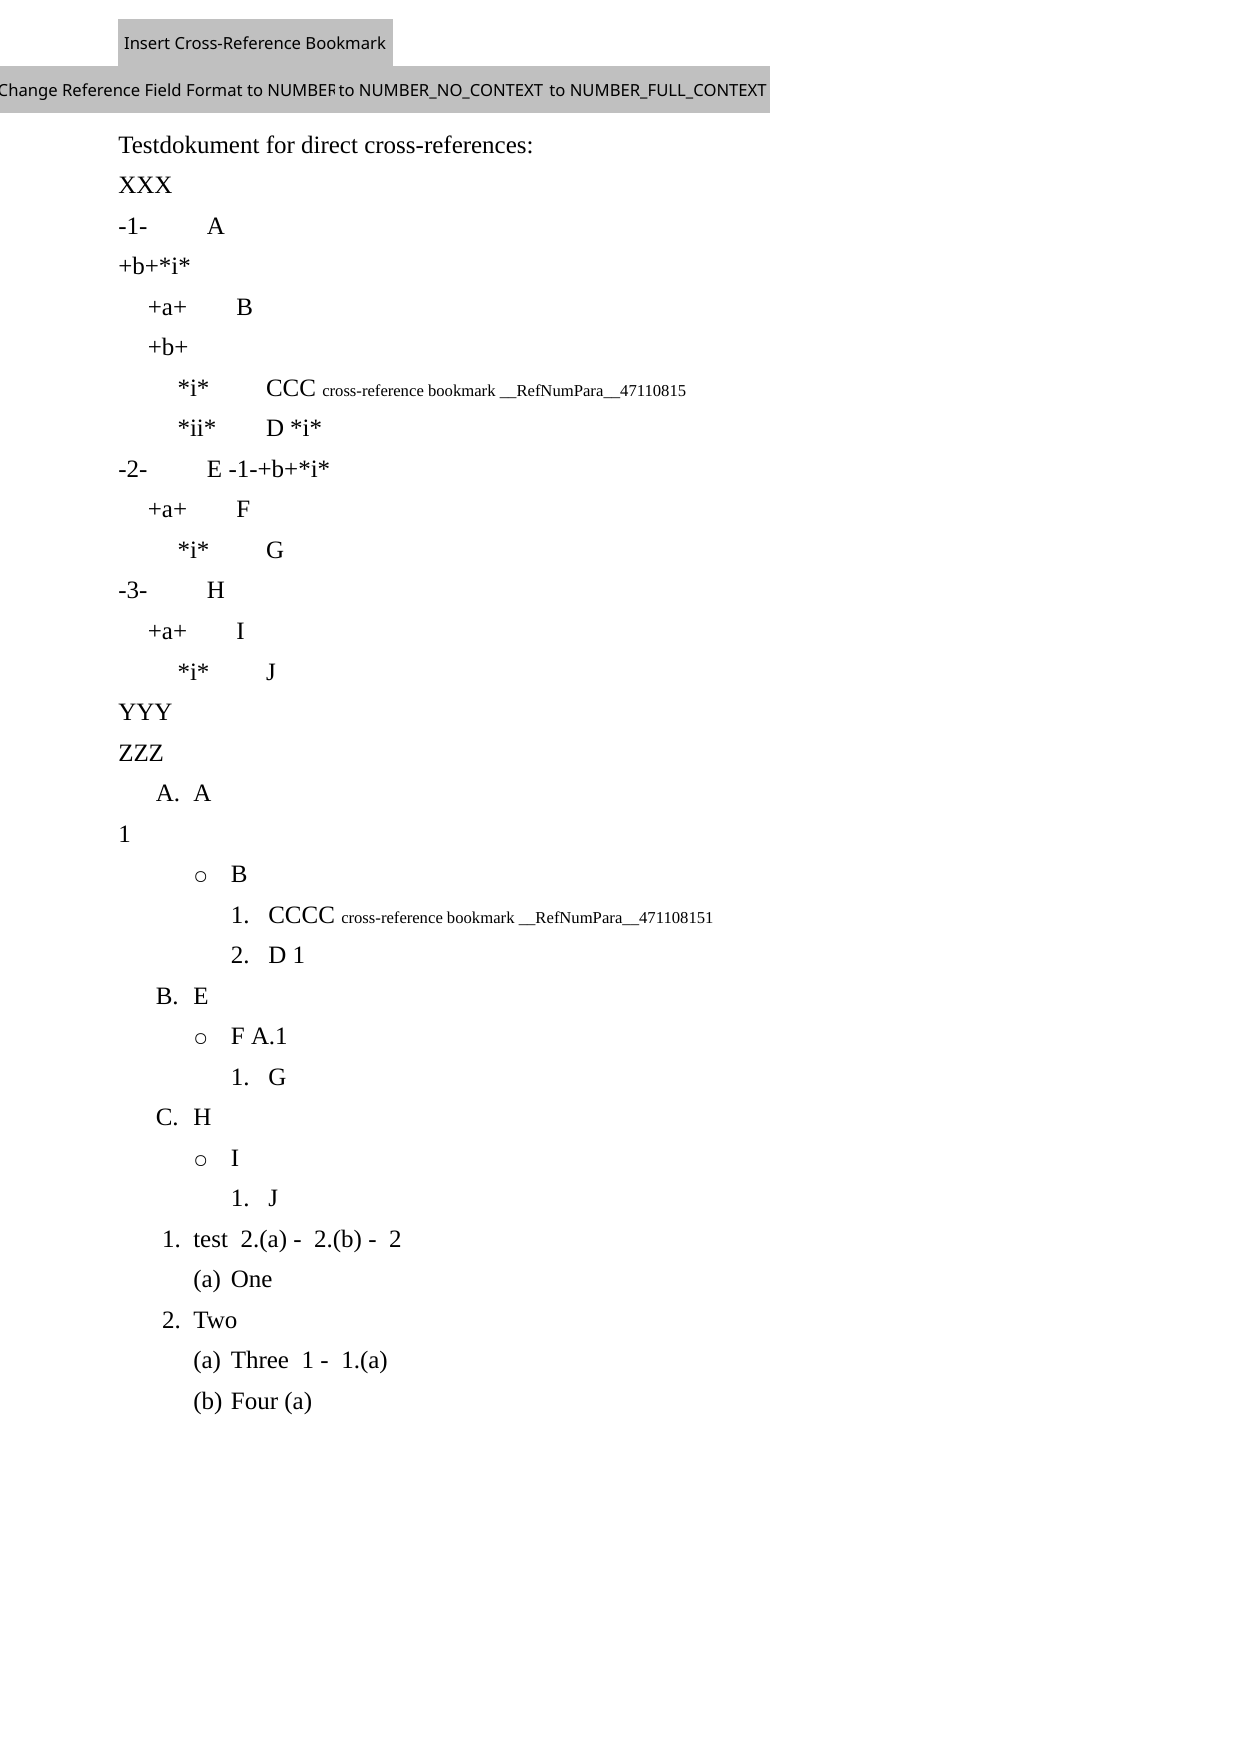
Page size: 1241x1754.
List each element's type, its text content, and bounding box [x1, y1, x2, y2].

list G [177, 535, 1122, 564]
list E -1-+b+*i* [118, 454, 1122, 483]
list I [148, 616, 1122, 645]
list G [231, 1062, 1122, 1091]
list J [177, 657, 1122, 685]
list One [193, 1264, 1122, 1293]
list D 1 [231, 940, 1122, 969]
text Testdokument for direct cross-references: [118, 130, 1122, 159]
list H [156, 1102, 1122, 1131]
list F [148, 494, 1122, 523]
list CCCC cross-reference bookmark __RefNumPara__471108151 [231, 900, 1122, 928]
list CCC cross-reference bookmark __RefNumPara__47110815 [177, 373, 1122, 402]
text YYY [118, 697, 1122, 726]
list E [156, 981, 1122, 1009]
text ZZZ [118, 738, 1122, 766]
text XXX [118, 170, 1122, 199]
text +b+*i* [118, 251, 1122, 280]
list test 2(a) - 2(b) - 2 [156, 1224, 1122, 1253]
list Four (a) [193, 1386, 1122, 1443]
list B [148, 292, 1122, 321]
list Three 1 - 1(a) [193, 1346, 1122, 1374]
list B [193, 859, 1122, 888]
list F A.1 [193, 1021, 1122, 1050]
text 1 [118, 819, 1122, 847]
list I [193, 1143, 1122, 1172]
list A [118, 211, 1122, 240]
list Two [156, 1305, 1122, 1334]
list A [156, 778, 1122, 807]
list J [231, 1183, 1122, 1212]
list D *i* [177, 413, 1122, 442]
list H [118, 576, 1122, 604]
